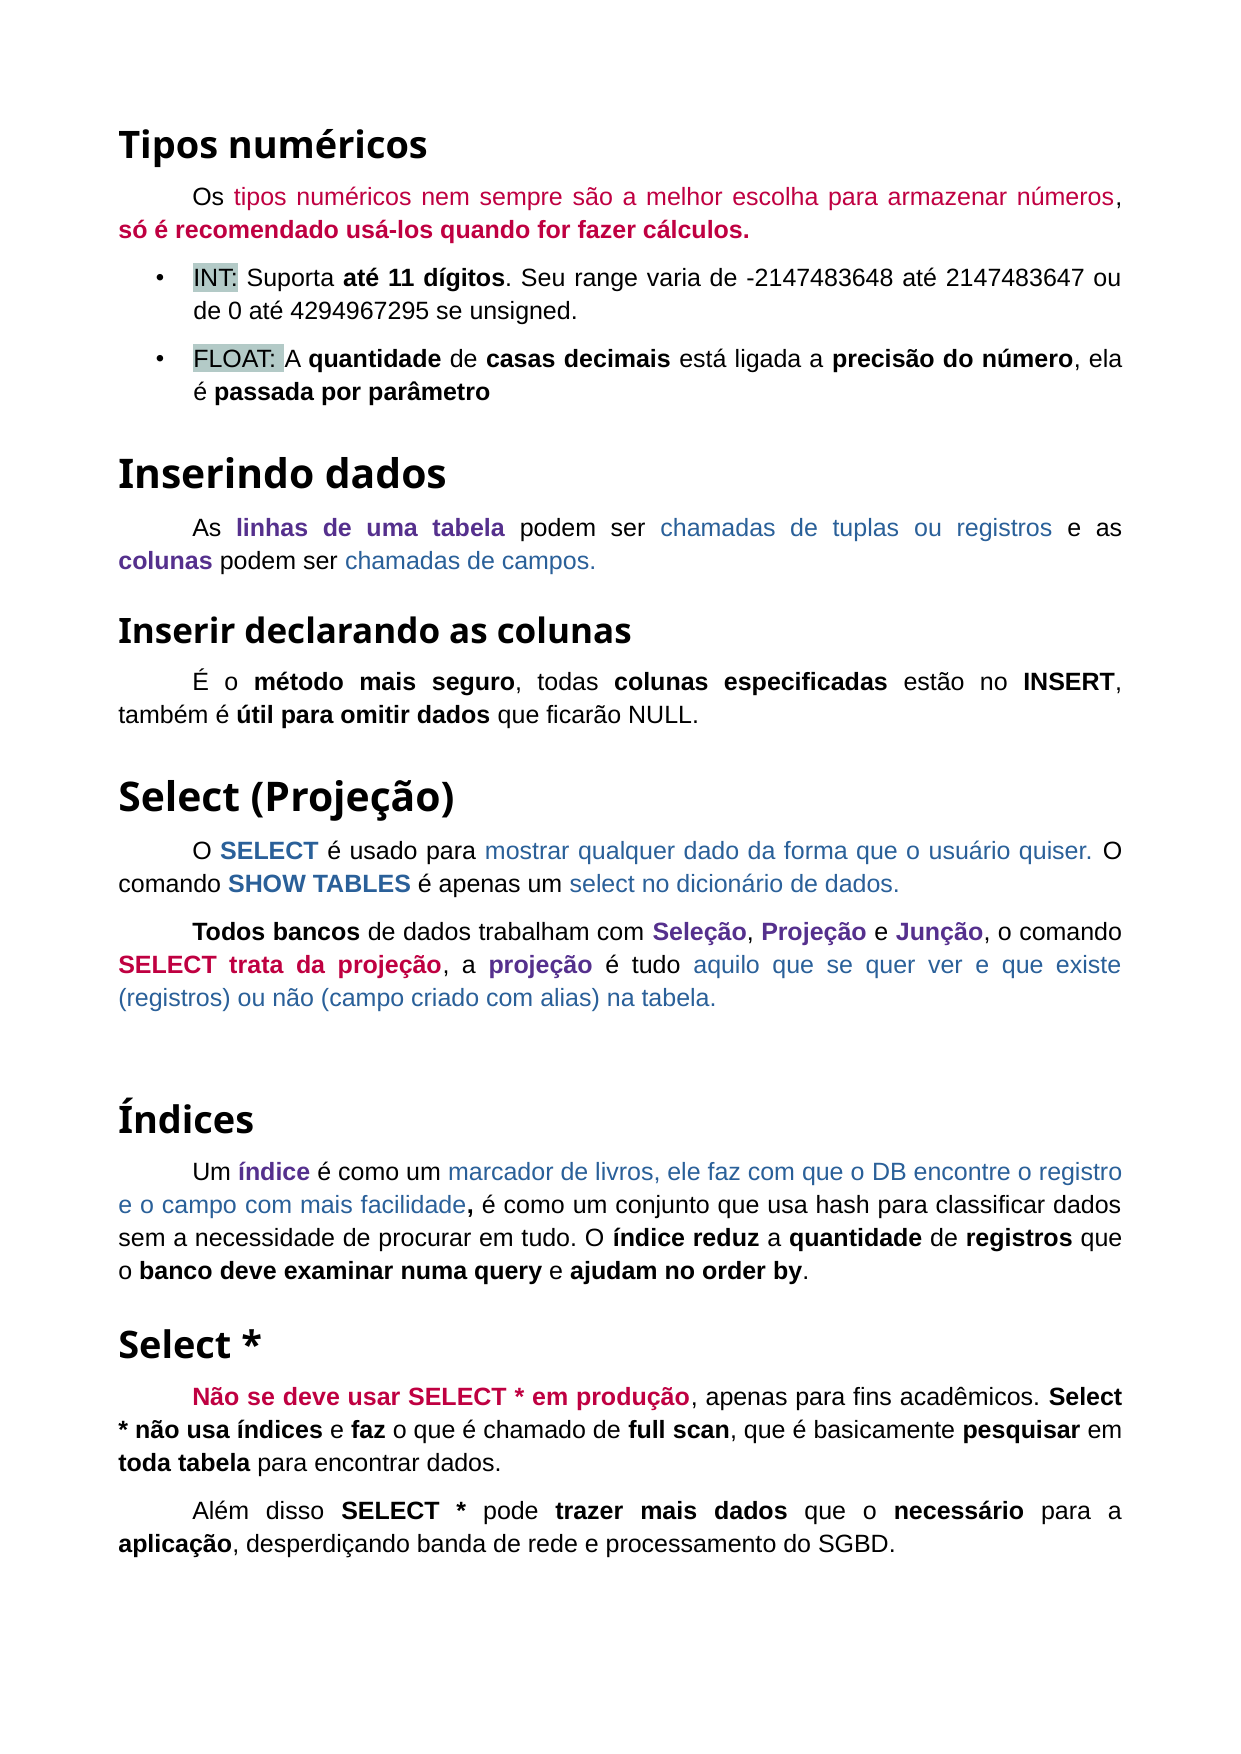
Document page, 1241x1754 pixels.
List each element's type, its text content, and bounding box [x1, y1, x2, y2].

text Além disso SELECT * pode trazer mais dados que o necessário para a aplicação, desperdiçando banda de rede e processamento do SGBD. [118, 1496, 1122, 1558]
subtitle Select * [118, 1318, 1122, 1370]
subtitle Inserir declarando as colunas [118, 606, 1122, 654]
list FLOAT: A quantidade de casas decimais está ligada a precisão do número, ela é passada por parâmetro [156, 344, 1122, 406]
subtitle Índices [118, 1093, 1122, 1144]
text Não se deve usar SELECT * em produção, apenas para fins acadêmicos. Select * não usa índices e faz o que é chamado de full scan, que é basicamente pesquisar em toda tabela para encontrar dados. [118, 1382, 1122, 1477]
text Os tipos numéricos nem sempre são a melhor escolha para armazenar números, só é recomendado usá-los quando for fazer cálculos. [118, 182, 1122, 244]
text As linhas de uma tabela podem ser chamadas de tuplas ou registros e as colunas podem ser chamadas de campos. [118, 513, 1122, 575]
text Todos bancos de dados trabalham com Seleção, Projeção e Junção, o comando SELECT trata da projeção, a projeção é tudo aquilo que se quer ver e que existe (registros) ou não (campo criado com alias) na tabela. [118, 917, 1122, 1012]
text É o método mais seguro, todas colunas especificadas estão no INSERT, também é útil para omitir dados que ficarão NULL. [118, 667, 1122, 728]
subtitle Inserindo dados [118, 445, 1122, 501]
text Um índice é como um marcador de livros, ele faz com que o DB encontre o registro e o campo com mais facilidade, é como um conjunto que usa hash para classificar dados sem a necessidade de procurar em tudo. O índice reduz a quantidade de registros que o banco deve examinar numa query e ajudam no order by. [118, 1157, 1122, 1285]
subtitle Tipos numéricos [118, 118, 1122, 170]
list INT: Suporta até 11 dígitos. Seu range varia de -2147483648 até 2147483647 ou de 0 até 4294967295 se unsigned. [156, 263, 1122, 325]
subtitle Select (Projeção) [118, 768, 1122, 824]
text O SELECT é usado para mostrar qualquer dado da forma que o usuário quiser. O comando SHOW TABLES é apenas um select no dicionário de dados. [118, 836, 1122, 898]
